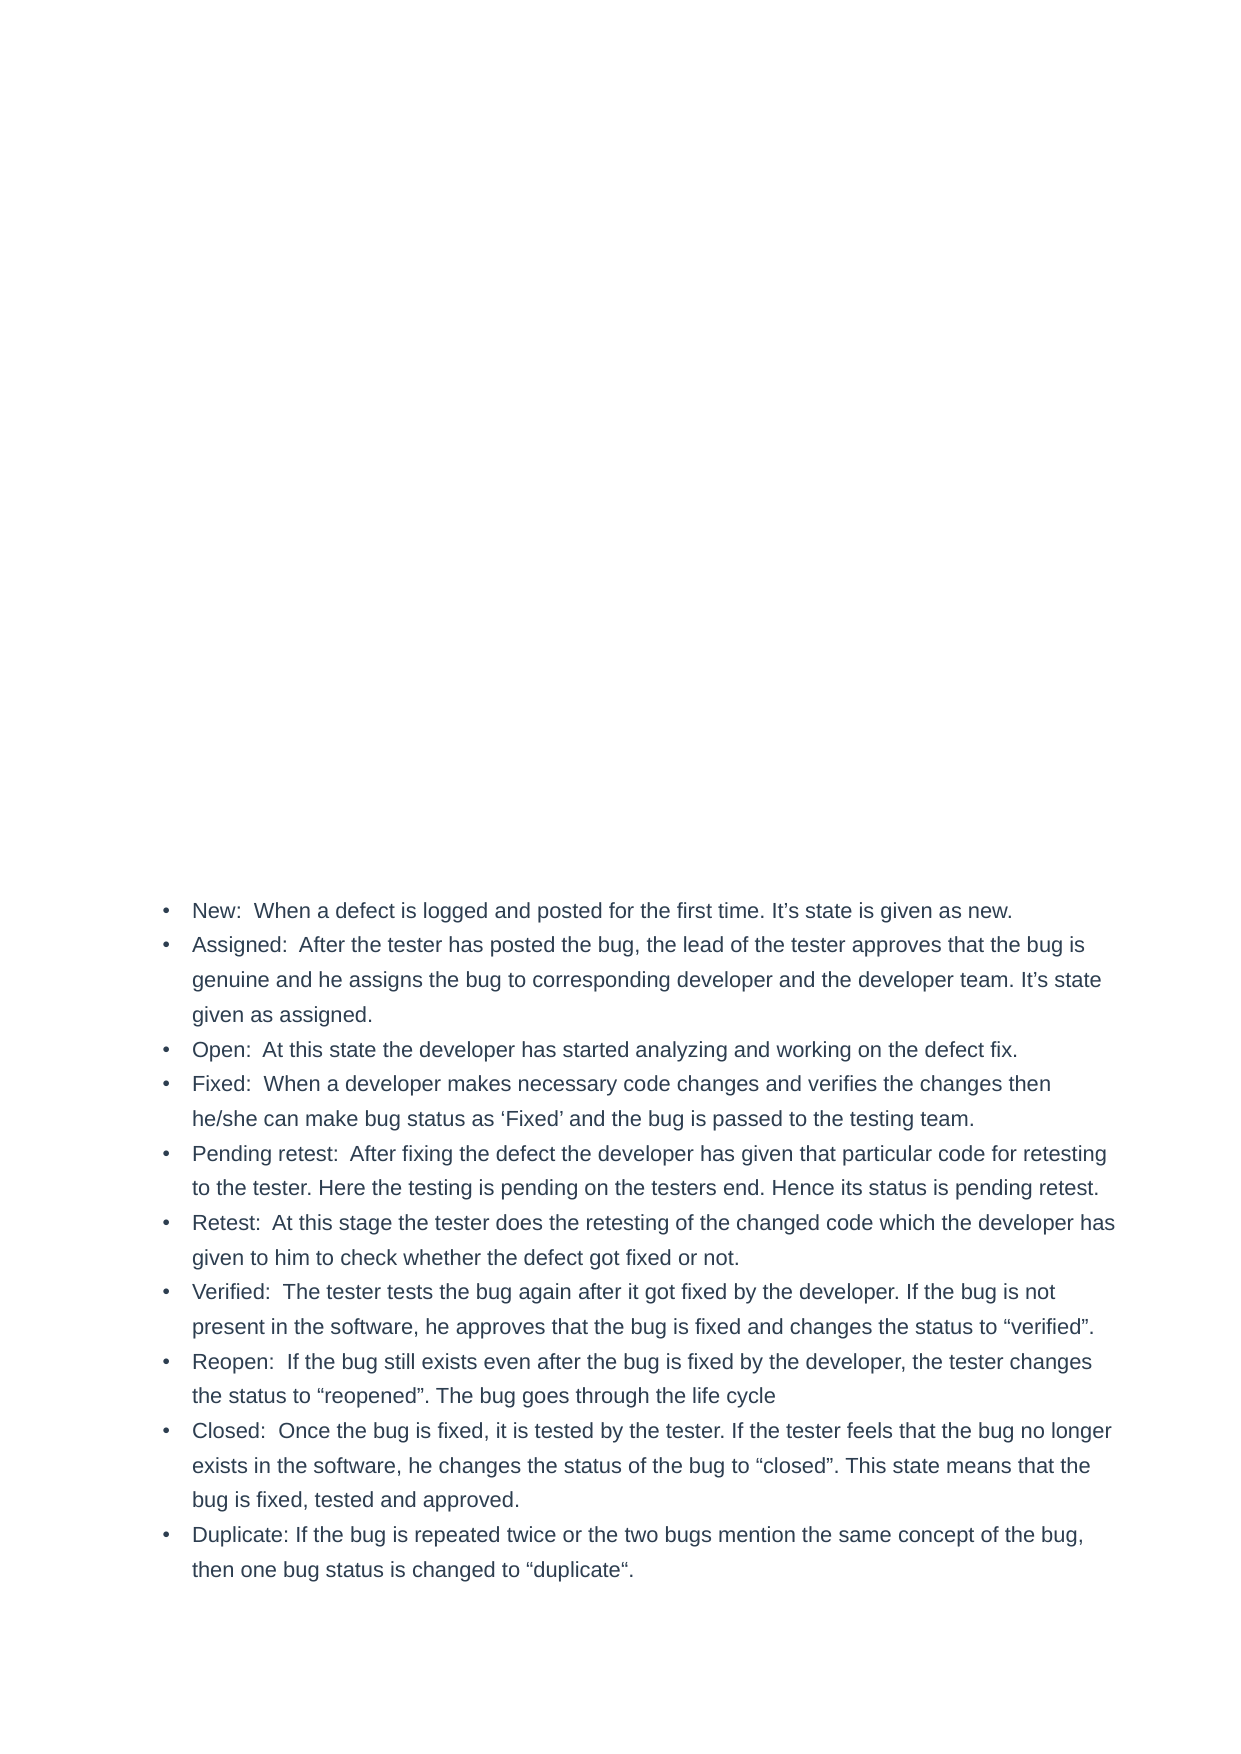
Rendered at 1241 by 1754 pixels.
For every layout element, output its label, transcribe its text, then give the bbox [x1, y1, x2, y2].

list New: When a defect is logged and posted for the first time. It’s state is given as new. [162, 898, 1122, 923]
list Pending retest: After fixing the defect the developer has given that particular code for retesting to the tester. Here the testing is pending on the testers end. Hence its status is pending retest. [162, 1141, 1122, 1200]
list Reopen: If the bug still exists even after the bug is fixed by the developer, the tester changes the status to “reopened”. The bug goes through the life cycle [162, 1349, 1122, 1408]
list Retest: At this stage the tester does the retesting of the changed code which the developer has given to him to check whether the defect got fixed or not. [162, 1210, 1122, 1270]
list Verified: The tester tests the bug again after it got fixed by the developer. If the bug is not present in the software, he approves that the bug is fixed and changes the status to “verified”. [162, 1279, 1122, 1339]
list Duplicate: If the bug is repeated twice or the two bugs mention the same concept of the bug, then one bug status is changed to “duplicate“. [162, 1522, 1122, 1582]
list Closed: Once the bug is fixed, it is tested by the tester. If the tester feels that the bug no longer exists in the software, he changes the status of the bug to “closed”. This state means that the bug is fixed, tested and approved. [162, 1418, 1122, 1513]
list Fixed: When a developer makes necessary code changes and verifies the changes then he/she can make bug status as ‘Fixed’ and the bug is passed to the testing team. [162, 1071, 1122, 1131]
list Assigned: After the tester has posted the bug, the lead of the tester approves that the bug is genuine and he assigns the bug to corresponding developer and the developer team. It’s state given as assigned. [162, 932, 1122, 1027]
list Open: At this state the developer has started analyzing and working on the defect fix. [162, 1036, 1122, 1062]
